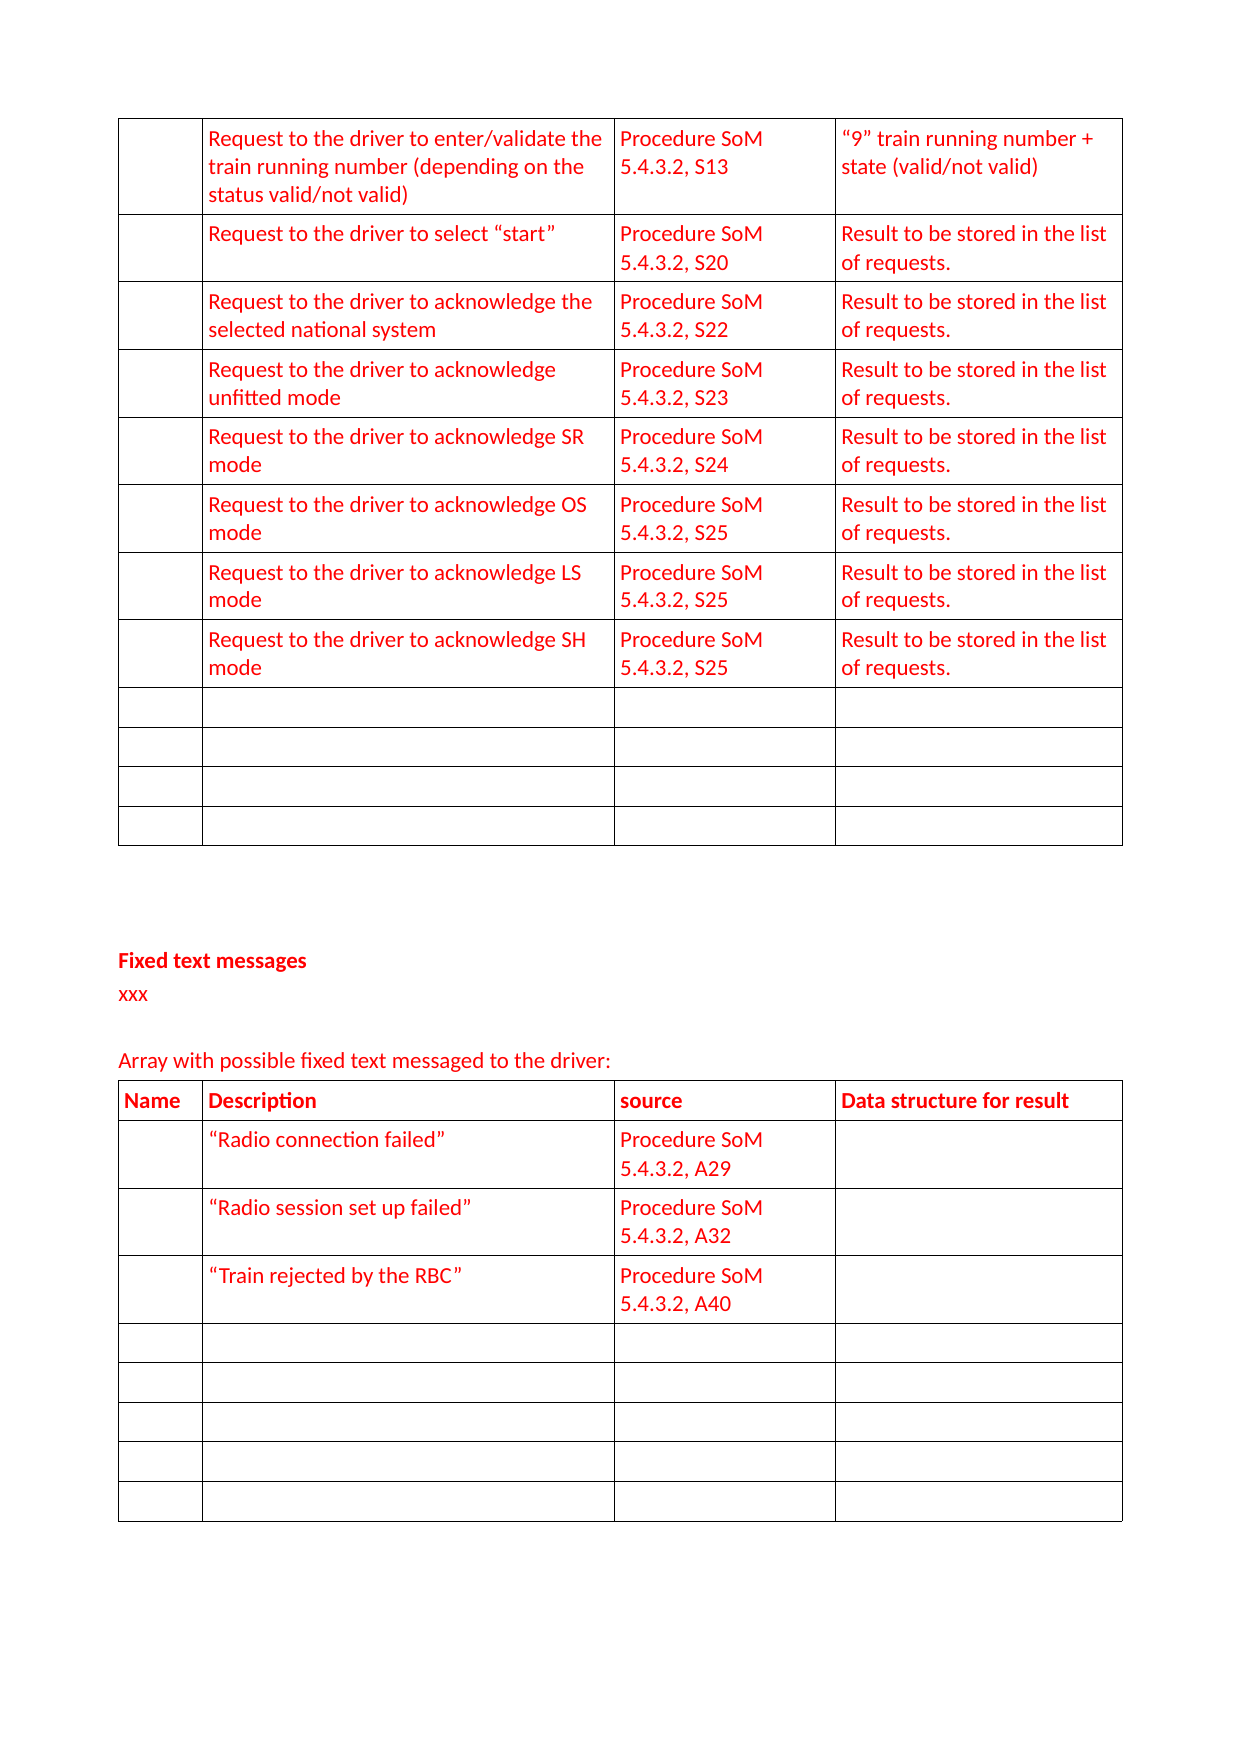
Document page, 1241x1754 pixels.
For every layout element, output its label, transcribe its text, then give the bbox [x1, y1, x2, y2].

table_header Data structure for result [836, 1081, 1122, 1120]
table_cell [203, 1442, 614, 1481]
table_cell Request to the driver to acknowledge the selected national system [203, 282, 614, 349]
table_cell [203, 1482, 614, 1521]
table_cell [203, 1403, 614, 1441]
table_cell Request to the driver to acknowledge OS mode [203, 485, 614, 552]
table_cell [836, 1189, 1122, 1255]
table_cell [119, 119, 202, 214]
table_cell “Radio connection failed” [203, 1121, 614, 1187]
table_cell [836, 1403, 1122, 1441]
table_cell [836, 767, 1122, 806]
table_cell [119, 1482, 202, 1521]
table_cell Request to the driver to acknowledge SR mode [203, 418, 614, 484]
table_cell Procedure SoM 5.4.3.2, S22 [615, 282, 835, 349]
table_cell [119, 767, 202, 806]
table_cell Result to be stored in the list of requests. [836, 620, 1122, 687]
table_cell [203, 767, 614, 806]
table_cell [119, 807, 202, 845]
table_cell “Radio session set up failed” [203, 1189, 614, 1255]
table_cell Procedure SoM 5.4.3.2, S20 [615, 215, 835, 281]
table_cell [119, 1442, 202, 1481]
table_cell [615, 807, 835, 845]
table_cell [119, 688, 202, 727]
table_cell Result to be stored in the list of requests. [836, 485, 1122, 552]
table_cell [615, 1482, 835, 1521]
text Array with possible fixed text messaged to the driver: [118, 1047, 1122, 1075]
table_cell Request to the driver to acknowledge LS mode [203, 553, 614, 619]
table_header Description [203, 1081, 614, 1120]
table_cell [203, 1363, 614, 1402]
table_cell Procedure SoM 5.4.3.2, A29 [615, 1121, 835, 1187]
table_cell [119, 350, 202, 417]
table_cell Procedure SoM 5.4.3.2, S25 [615, 620, 835, 687]
table_cell Result to be stored in the list of requests. [836, 350, 1122, 417]
table_cell Request to the driver to enter/validate the train running number (depending on the status valid/not valid) [203, 119, 614, 214]
table_cell [119, 485, 202, 552]
table_cell Procedure SoM 5.4.3.2, A32 [615, 1189, 835, 1255]
table_cell Procedure SoM 5.4.3.2, A40 [615, 1256, 835, 1323]
table_cell [119, 728, 202, 766]
table_cell [119, 1121, 202, 1187]
table_cell [836, 1121, 1122, 1187]
table_cell Result to be stored in the list of requests. [836, 282, 1122, 349]
table_cell [119, 620, 202, 687]
table_cell [119, 1189, 202, 1255]
table_cell [119, 215, 202, 281]
table_cell [119, 1363, 202, 1402]
table_cell Procedure SoM 5.4.3.2, S24 [615, 418, 835, 484]
table_cell [836, 807, 1122, 845]
table_cell Request to the driver to acknowledge unfitted mode [203, 350, 614, 417]
table_cell [836, 1442, 1122, 1481]
table_cell Procedure SoM 5.4.3.2, S23 [615, 350, 835, 417]
table_cell [615, 728, 835, 766]
table_cell [119, 418, 202, 484]
table_cell [203, 807, 614, 845]
table_cell [119, 1403, 202, 1441]
table_cell [615, 688, 835, 727]
table_cell Request to the driver to select “start” [203, 215, 614, 281]
table_cell [119, 282, 202, 349]
table_cell “Train rejected by the RBC” [203, 1256, 614, 1323]
table_cell [615, 1403, 835, 1441]
table_cell Procedure SoM 5.4.3.2, S25 [615, 485, 835, 552]
table_cell [203, 688, 614, 727]
table_cell [836, 1482, 1122, 1521]
table_cell [119, 1256, 202, 1323]
table_cell Result to be stored in the list of requests. [836, 215, 1122, 281]
table_cell Request to the driver to acknowledge SH mode [203, 620, 614, 687]
table_cell [836, 728, 1122, 766]
table_cell “9” train running number + state (valid/not valid) [836, 119, 1122, 214]
table_header Name [119, 1081, 202, 1120]
table_cell [836, 1324, 1122, 1362]
text xxx [118, 979, 1122, 1008]
table_header source [615, 1081, 835, 1120]
table_cell [836, 688, 1122, 727]
table_cell Procedure SoM 5.4.3.2, S25 [615, 553, 835, 619]
table_cell [615, 767, 835, 806]
table_cell Result to be stored in the list of requests. [836, 418, 1122, 484]
table_cell [119, 1324, 202, 1362]
table_cell [615, 1442, 835, 1481]
text Fixed text messages [118, 946, 1122, 974]
table_cell [615, 1363, 835, 1402]
table_cell Result to be stored in the list of requests. [836, 553, 1122, 619]
table_cell Procedure SoM 5.4.3.2, S13 [615, 119, 835, 214]
table_cell [203, 1324, 614, 1362]
table_cell [836, 1256, 1122, 1323]
table_cell [119, 553, 202, 619]
table_cell [615, 1324, 835, 1362]
table_cell [203, 728, 614, 766]
table_cell [836, 1363, 1122, 1402]
